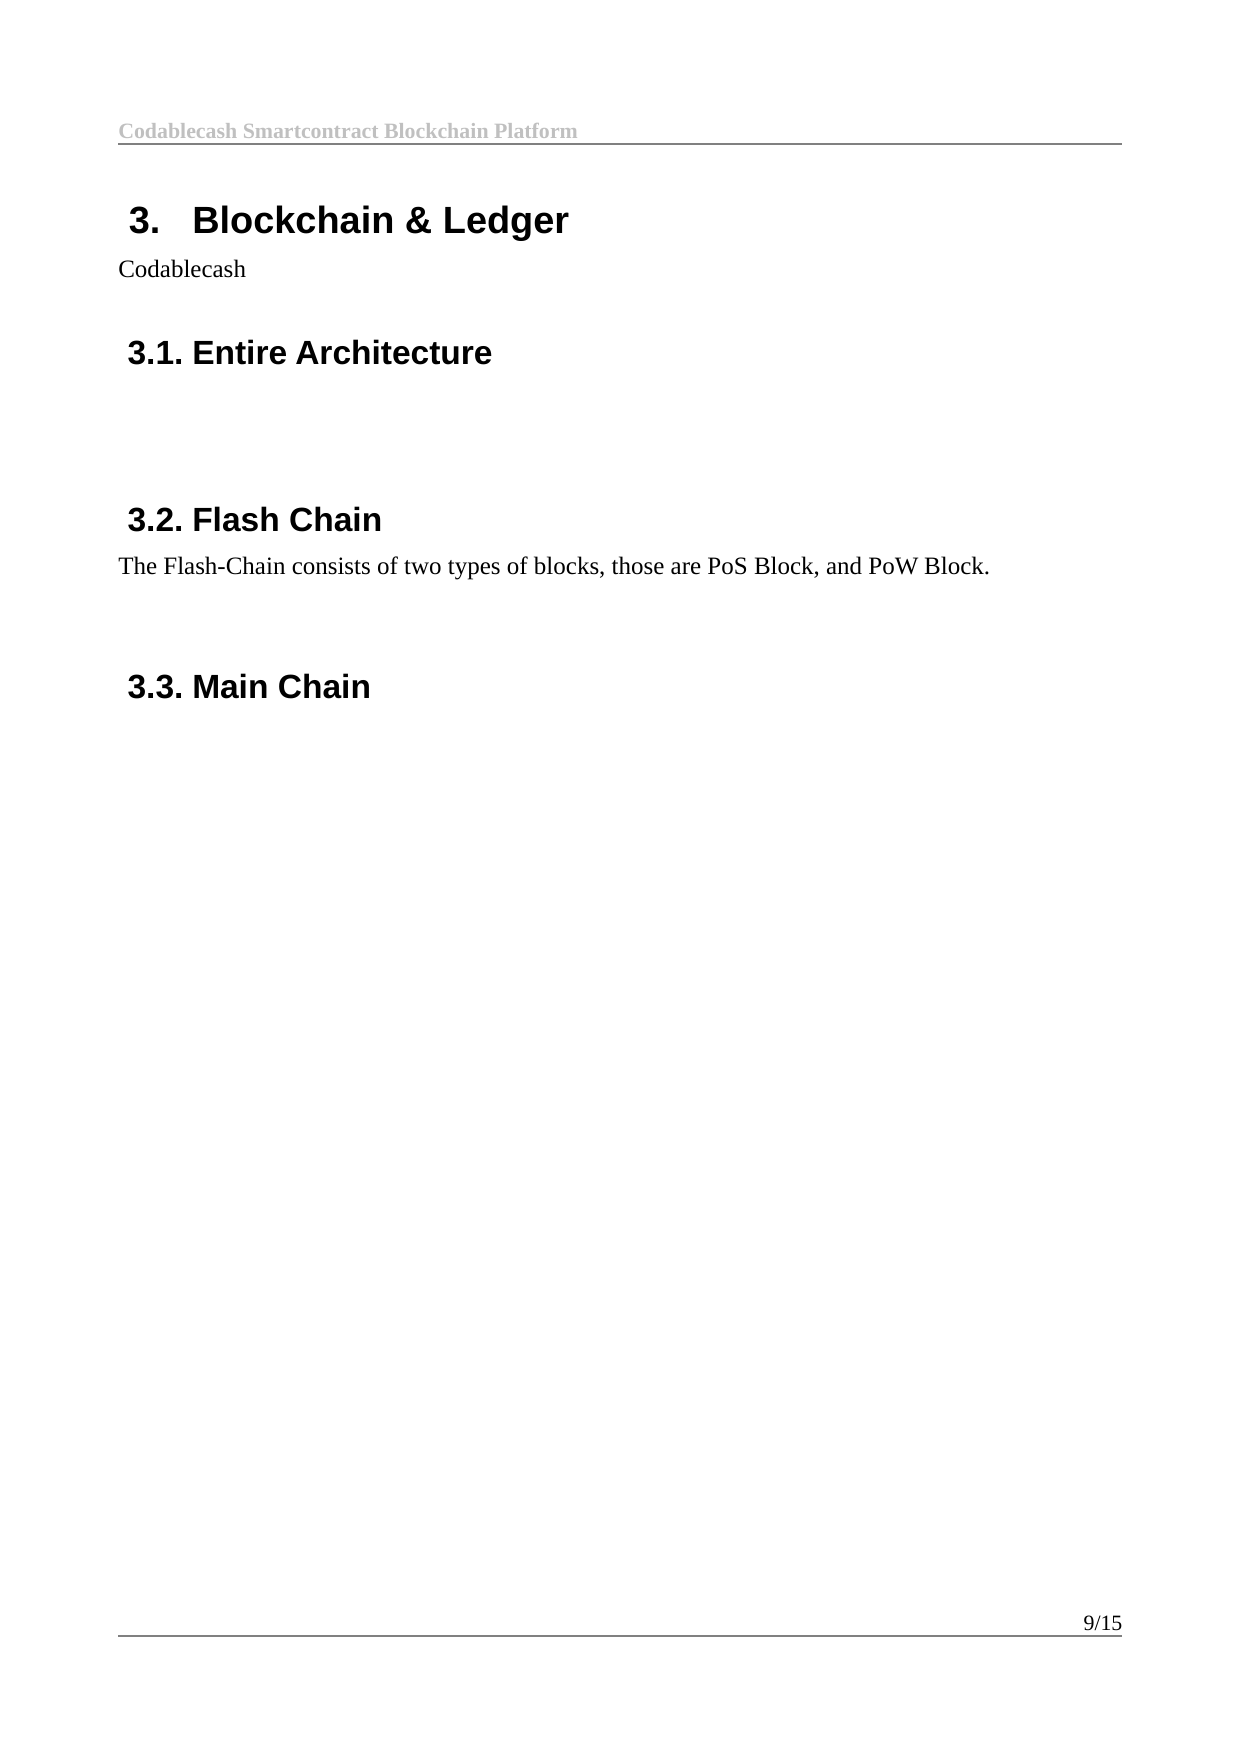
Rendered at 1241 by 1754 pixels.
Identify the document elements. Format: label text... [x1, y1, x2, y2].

subtitle Entire Architecture [118, 333, 1122, 371]
subtitle Main Chain [118, 667, 1122, 706]
text The Flash-Chain consists of two types of blocks, those are PoS Block, and PoW Block. [118, 551, 1122, 580]
text Codablecash [118, 254, 1122, 283]
subtitle Blockchain & Ledger [118, 198, 1122, 242]
subtitle Flash Chain [118, 500, 1122, 538]
